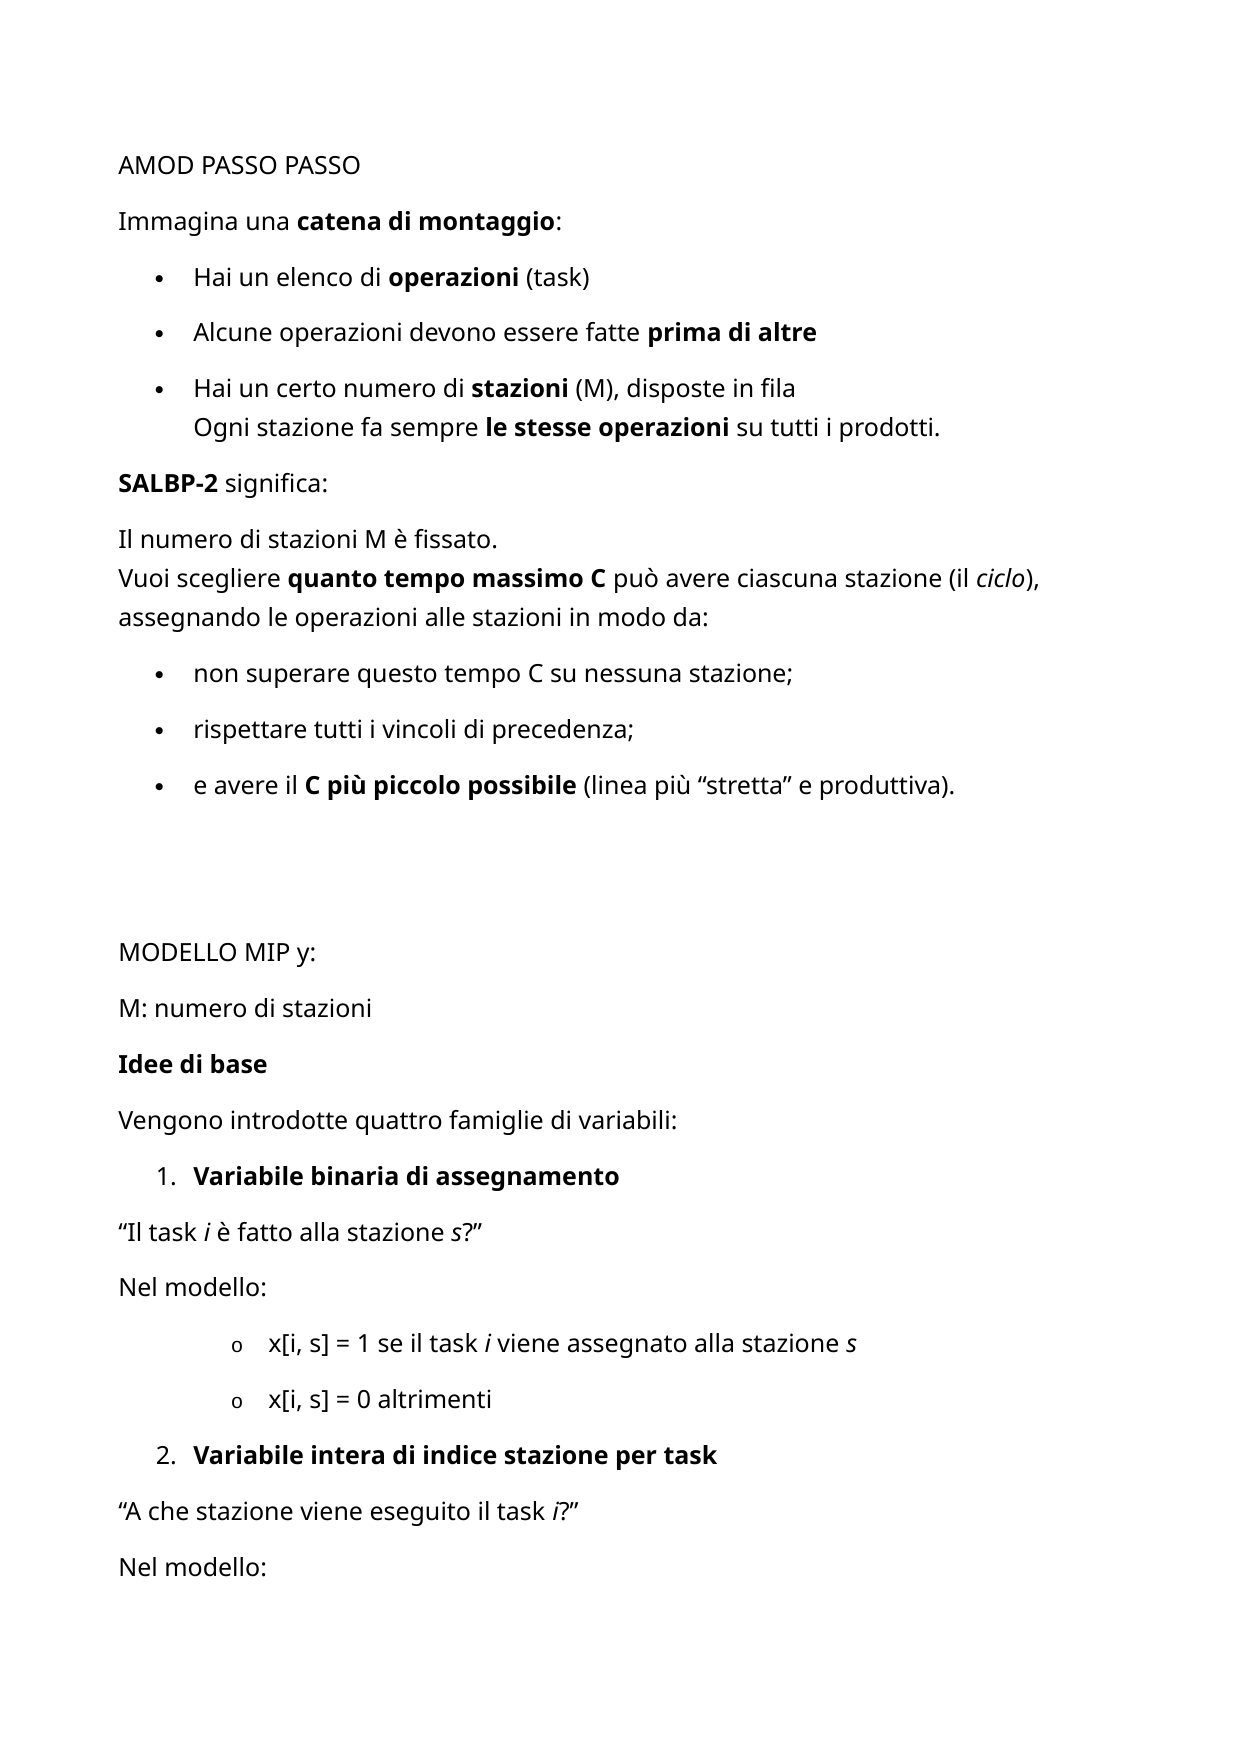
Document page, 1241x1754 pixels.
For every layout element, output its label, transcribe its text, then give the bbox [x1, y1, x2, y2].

text “A che stazione viene eseguito il task i?” [118, 1493, 1122, 1527]
text Nel modello: [118, 1549, 1122, 1583]
list x[i, s] = 1 se il task i viene assegnato alla stazione s [231, 1326, 1122, 1360]
list non superare questo tempo C su nessuna stazione; [156, 656, 1122, 690]
text Immagina una catena di montaggio: [118, 203, 1122, 237]
list rispettare tutti i vincoli di precedenza; [156, 712, 1122, 746]
list Variabile binaria di assegnamento [156, 1158, 1122, 1192]
text Il numero di stazioni M è fissato. Vuoi scegliere quanto tempo massimo C può avere ciascuna stazione (il ciclo), assegnando le operazioni alle stazioni in modo da: [118, 522, 1122, 634]
text Nel modello: [118, 1270, 1122, 1304]
text SALBP-2 significa: [118, 466, 1122, 500]
text Idee di base [118, 1047, 1122, 1081]
list x[i, s] = 0 altrimenti [231, 1382, 1122, 1416]
list Hai un elenco di operazioni (task) [156, 259, 1122, 293]
list Variabile intera di indice stazione per task [156, 1438, 1122, 1472]
text MODELLO MIP y: [118, 935, 1122, 969]
list Alcune operazioni devono essere fatte prima di altre [156, 315, 1122, 349]
list Hai un certo numero di stazioni (M), disposte in fila Ogni stazione fa sempre le stesse operazioni su tutti i prodotti. [156, 371, 1122, 444]
text “Il task i è fatto alla stazione s?” [118, 1214, 1122, 1248]
text Vengono introdotte quattro famiglie di variabili: [118, 1103, 1122, 1137]
list e avere il C più piccolo possibile (linea più “stretta” e produttiva). [156, 768, 1122, 802]
text M: numero di stazioni [118, 991, 1122, 1025]
text AMOD PASSO PASSO [118, 148, 1122, 182]
